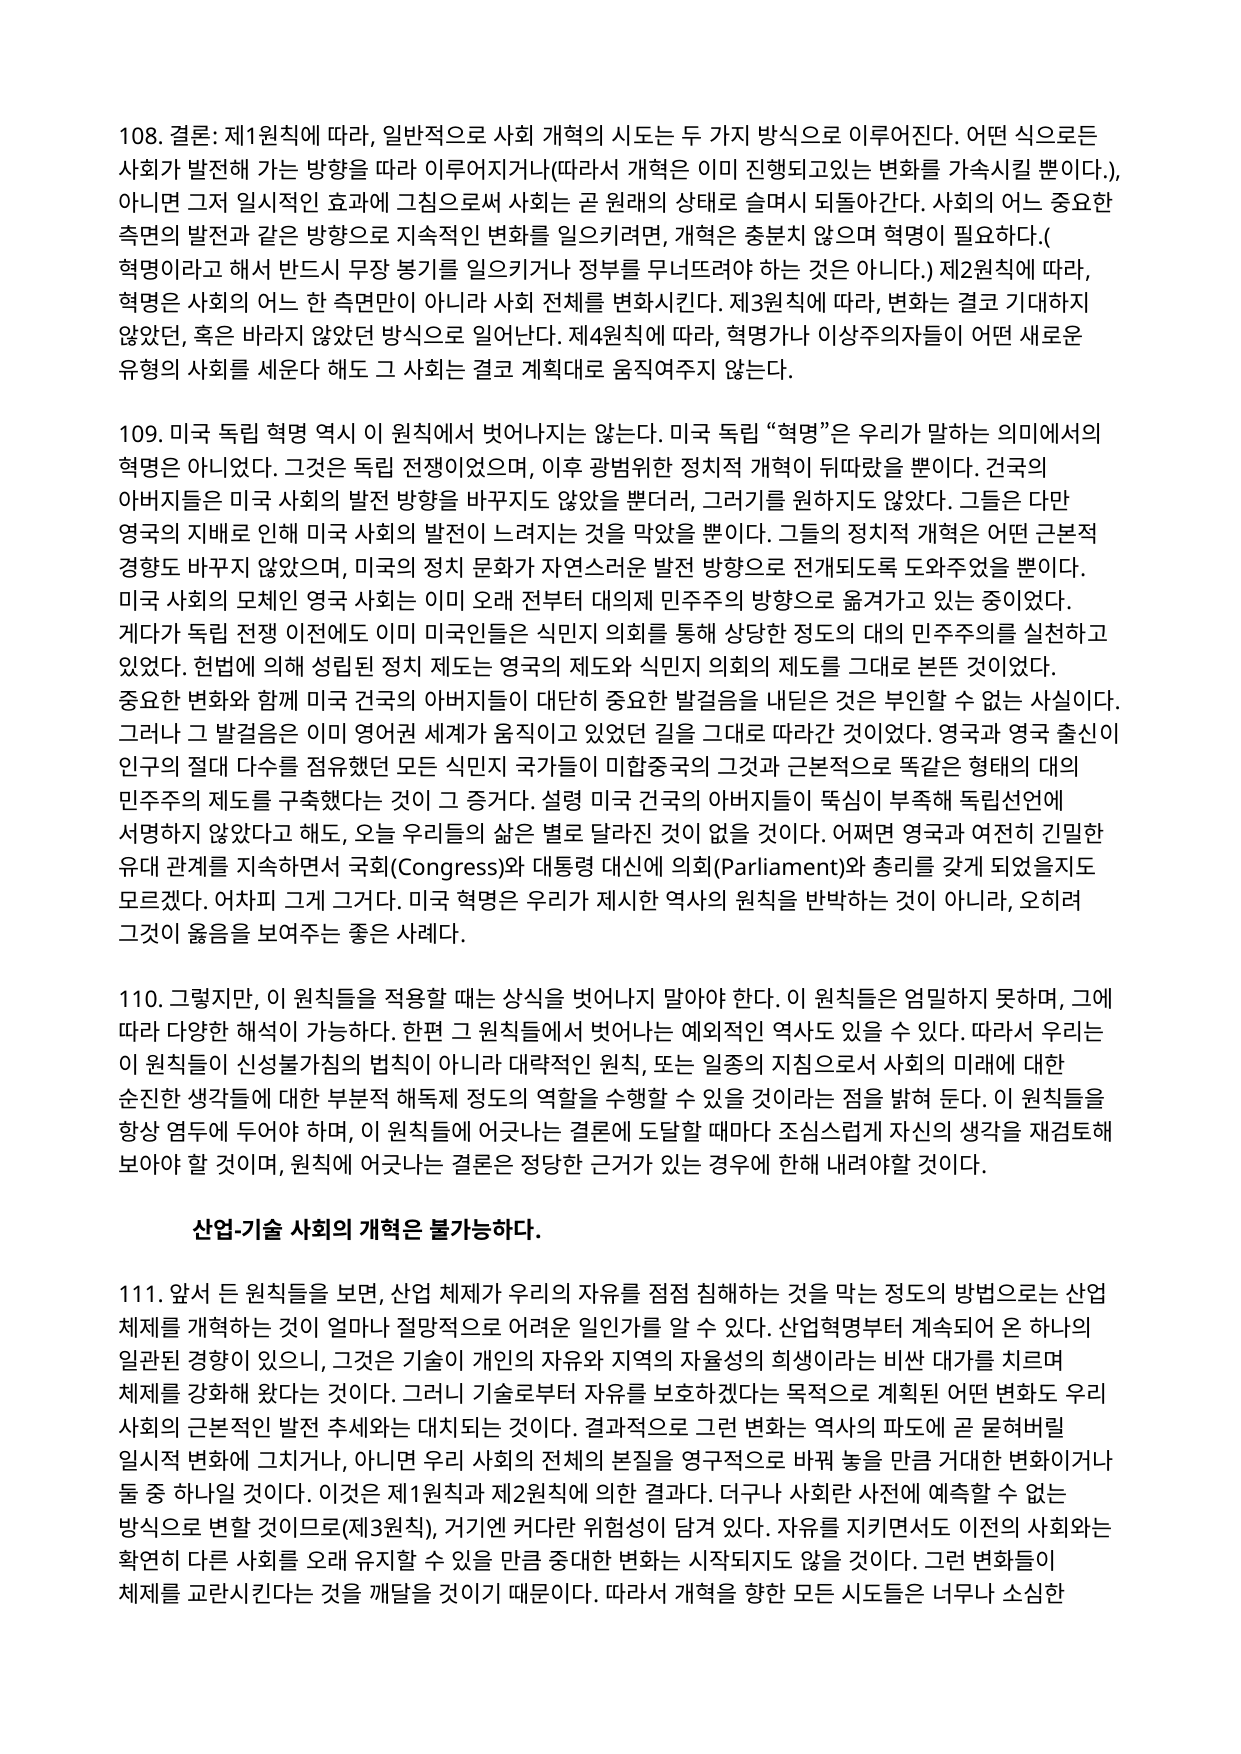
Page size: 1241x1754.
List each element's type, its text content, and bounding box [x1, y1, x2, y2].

text 111. 앞서 든 원칙들을 보면, 산업 체제가 우리의 자유를 점점 침해하는 것을 막는 정도의 방법으로는 산업 체제를 개혁하는 것이 얼마나 절망적으로 어려운 일인가를 알 수 있다. 산업혁명부터 계속되어 온 하나의 일관된 경향이 있으니, 그것은 기술이 개인의 자유와 지역의 자율성의 희생이라는 비싼 대가를 치르며 체제를 강화해 왔다는 것이다. 그러니 기술로부터 자유를 보호하겠다는 목적으로 계획된 어떤 변화도 우리 사회의 근본적인 발전 추세와는 대치되는 것이다. 결과적으로 그런 변화는 역사의 파도에 곧 묻혀버릴 일시적 변화에 그치거나, 아니면 우리 사회의 전체의 본질을 영구적으로 바꿔 놓을 만큼 거대한 변화이거나 둘 중 하나일 것이다. 이것은 제1원칙과 제2원칙에 의한 결과다. 더구나 사회란 사전에 예측할 수 없는 방식으로 변할 것이므로(제3원칙), 거기엔 커다란 위험성이 담겨 있다. 자유를 지키면서도 이전의 사회와는 확연히 다른 사회를 오래 유지할 수 있을 만큼 중대한 변화는 시작되지도 않을 것이다. 그런 변화들이 체제를 교란시킨다는 것을 깨달을 것이기 때문이다. 따라서 개혁을 향한 모든 시도들은 너무나 소심한 [118, 1276, 1122, 1609]
text 109. 미국 독립 혁명 역시 이 원칙에서 벗어나지는 않는다. 미국 독립 “혁명”은 우리가 말하는 의미에서의 혁명은 아니었다. 그것은 독립 전쟁이었으며, 이후 광범위한 정치적 개혁이 뒤따랐을 뿐이다. 건국의 아버지들은 미국 사회의 발전 방향을 바꾸지도 않았을 뿐더러, 그러기를 원하지도 않았다. 그들은 다만 영국의 지배로 인해 미국 사회의 발전이 느려지는 것을 막았을 뿐이다. 그들의 정치적 개혁은 어떤 근본적 경향도 바꾸지 않았으며, 미국의 정치 문화가 자연스러운 발전 방향으로 전개되도록 도와주었을 뿐이다. 미국 사회의 모체인 영국 사회는 이미 오래 전부터 대의제 민주주의 방향으로 옮겨가고 있는 중이었다. 게다가 독립 전쟁 이전에도 이미 미국인들은 식민지 의회를 통해 상당한 정도의 대의 민주주의를 실천하고 있었다. 헌법에 의해 성립된 정치 제도는 영국의 제도와 식민지 의회의 제도를 그대로 본뜬 것이었다. 중요한 변화와 함께 미국 건국의 아버지들이 대단히 중요한 발걸음을 내딛은 것은 부인할 수 없는 사실이다. 그러나 그 발걸음은 이미 영어권 세계가 움직이고 있었던 길을 그대로 따라간 것이었다. 영국과 영국 출신이 인구의 절대 다수를 점유했던 모든 식민지 국가들이 미합중국의 그것과 근본적으로 똑같은 형태의 대의 민주주의 제도를 구축했다는 것이 그 증거다. 설령 미국 건국의 아버지들이 뚝심이 부족해 독립선언에 서명하지 않았다고 해도, 오늘 우리들의 삶은 별로 달라진 것이 없을 것이다. 어쩌면 영국과 여전히 긴밀한 유대 관계를 지속하면서 국회(Congress)와 대통령 대신에 의회(Parliament)와 총리를 갖게 되었을지도 모르겠다. 어차피 그게 그거다. 미국 혁명은 우리가 제시한 역사의 원칙을 반박하는 것이 아니라, 오히려 그것이 옳음을 보여주는 좋은 사례다. [118, 416, 1122, 949]
text 110. 그렇지만, 이 원칙들을 적용할 때는 상식을 벗어나지 말아야 한다. 이 원칙들은 엄밀하지 못하며, 그에 따라 다양한 해석이 가능하다. 한편 그 원칙들에서 벗어나는 예외적인 역사도 있을 수 있다. 따라서 우리는 이 원칙들이 신성불가침의 법칙이 아니라 대략적인 원칙, 또는 일종의 지침으로서 사회의 미래에 대한 순진한 생각들에 대한 부분적 해독제 정도의 역할을 수행할 수 있을 것이라는 점을 밝혀 둔다. 이 원칙들을 항상 염두에 두어야 하며, 이 원칙들에 어긋나는 결론에 도달할 때마다 조심스럽게 자신의 생각을 재검토해 보아야 할 것이며, 원칙에 어긋나는 결론은 정당한 근거가 있는 경우에 한해 내려야할 것이다. [118, 980, 1122, 1180]
text 108. 결론: 제1원칙에 따라, 일반적으로 사회 개혁의 시도는 두 가지 방식으로 이루어진다. 어떤 식으로든 사회가 발전해 가는 방향을 따라 이루어지거나(따라서 개혁은 이미 진행되고있는 변화를 가속시킬 뿐이다.), 아니면 그저 일시적인 효과에 그침으로써 사회는 곧 원래의 상태로 슬며시 되돌아간다. 사회의 어느 중요한 측면의 발전과 같은 방향으로 지속적인 변화를 일으키려면, 개혁은 충분치 않으며 혁명이 필요하다.(혁명이라고 해서 반드시 무장 봉기를 일으키거나 정부를 무너뜨려야 하는 것은 아니다.) 제2원칙에 따라, 혁명은 사회의 어느 한 측면만이 아니라 사회 전체를 변화시킨다. 제3원칙에 따라, 변화는 결코 기대하지 않았던, 혹은 바라지 않았던 방식으로 일어난다. 제4원칙에 따라, 혁명가나 이상주의자들이 어떤 새로운 유형의 사회를 세운다 해도 그 사회는 결코 계획대로 움직여주지 않는다. [118, 118, 1122, 385]
text 산업-기술 사회의 개혁은 불가능하다. [118, 1212, 1122, 1245]
